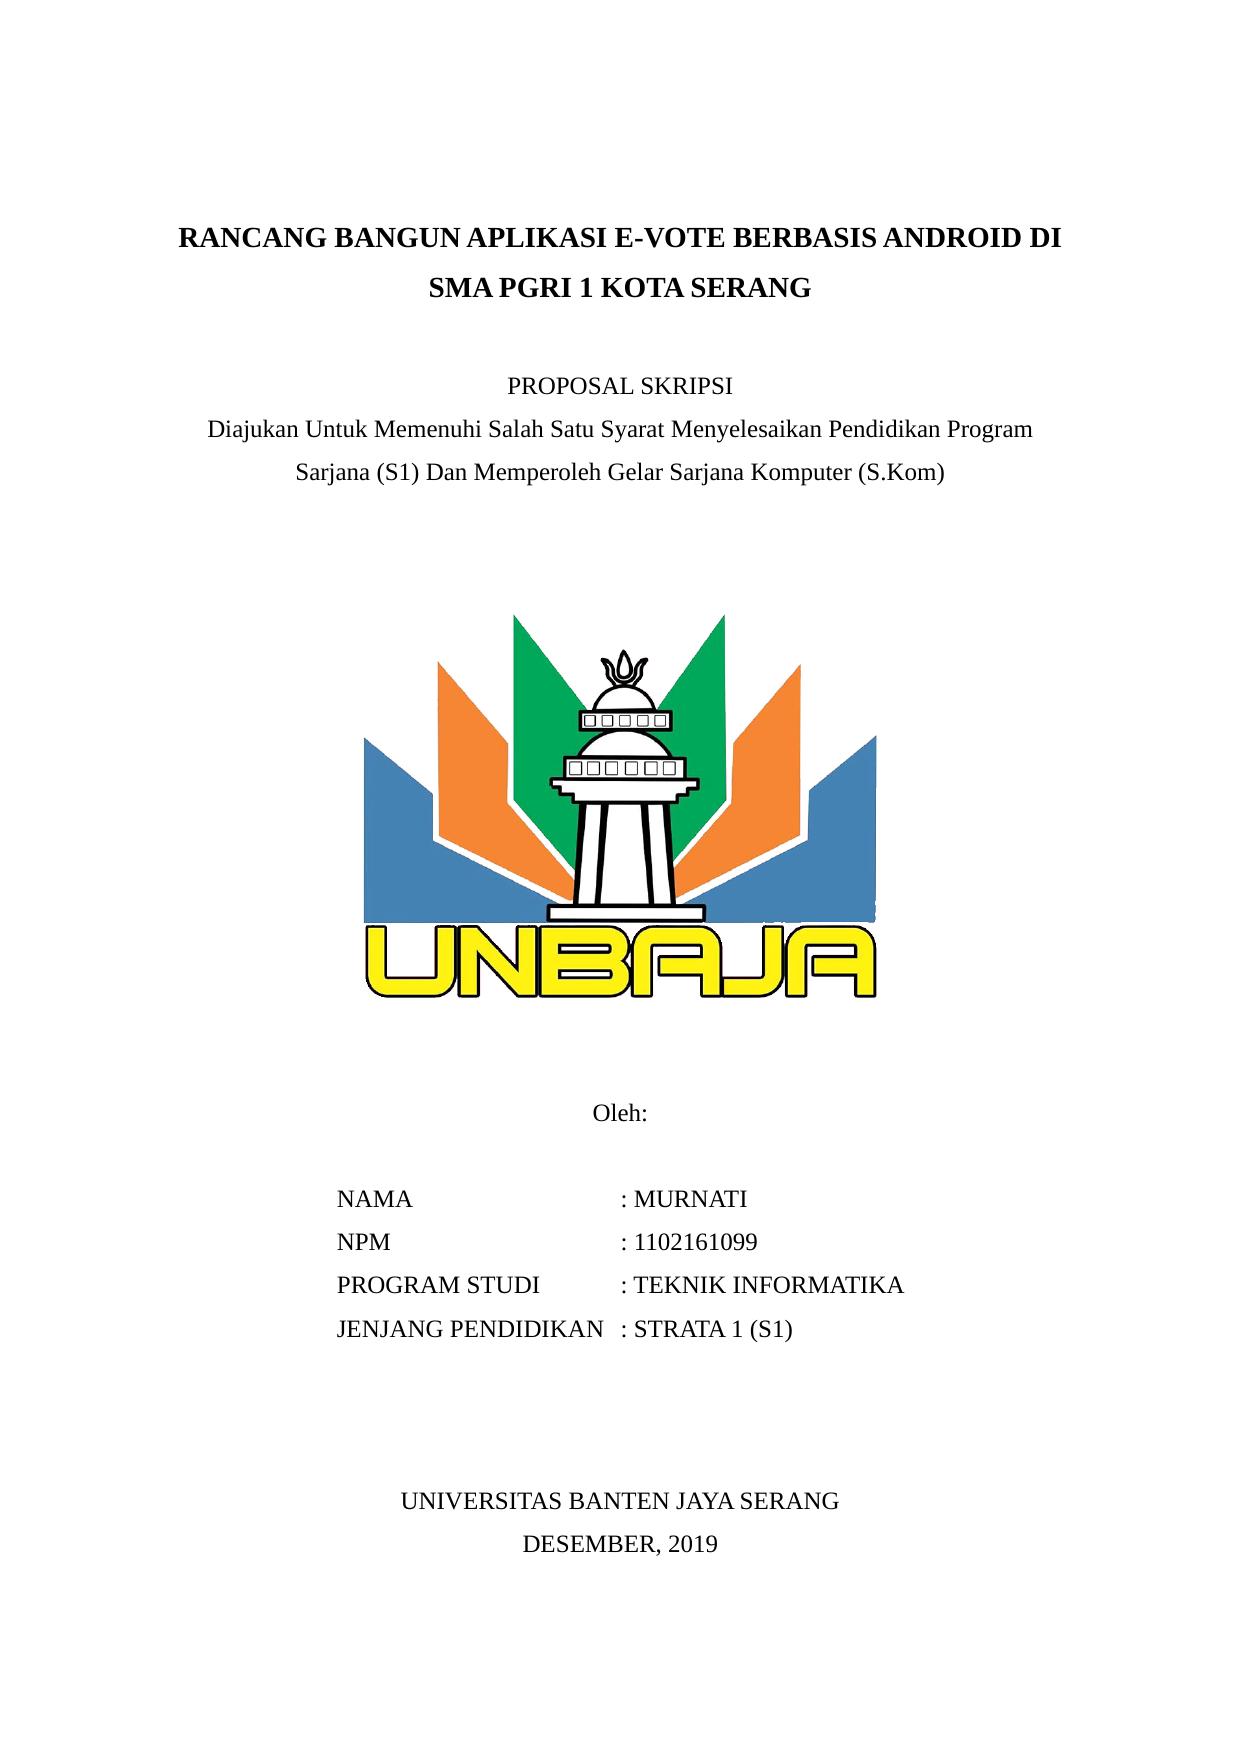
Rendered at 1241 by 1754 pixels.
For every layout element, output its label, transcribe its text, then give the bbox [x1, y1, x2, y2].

text NAMA : MURNATI [177, 1184, 1063, 1213]
text PROGRAM STUDI : TEKNIK INFORMATIKA [177, 1271, 1063, 1299]
text Oleh: [177, 1098, 1063, 1127]
picture [363, 613, 877, 998]
text JENJANG PENDIDIKAN : STRATA 1 (S1) [177, 1314, 1063, 1342]
text NPM : 1102161099 [177, 1227, 1063, 1256]
text Diajukan Untuk Memenuhi Salah Satu Syarat Menyelesaikan Pendidikan Program Sarjana (S1) Dan Memperoleh Gelar Sarjana Komputer (S.Kom) [177, 414, 1063, 486]
text DESEMBER, 2019 [177, 1529, 1063, 1558]
text UNIVERSITAS BANTEN JAYA SERANG [177, 1486, 1063, 1515]
text RANCANG BANGUN APLIKASI E-VOTE BERBASIS ANDROID DI SMA PGRI 1 KOTA SERANG [177, 220, 1063, 304]
text PROPOSAL SKRIPSI [177, 371, 1063, 400]
